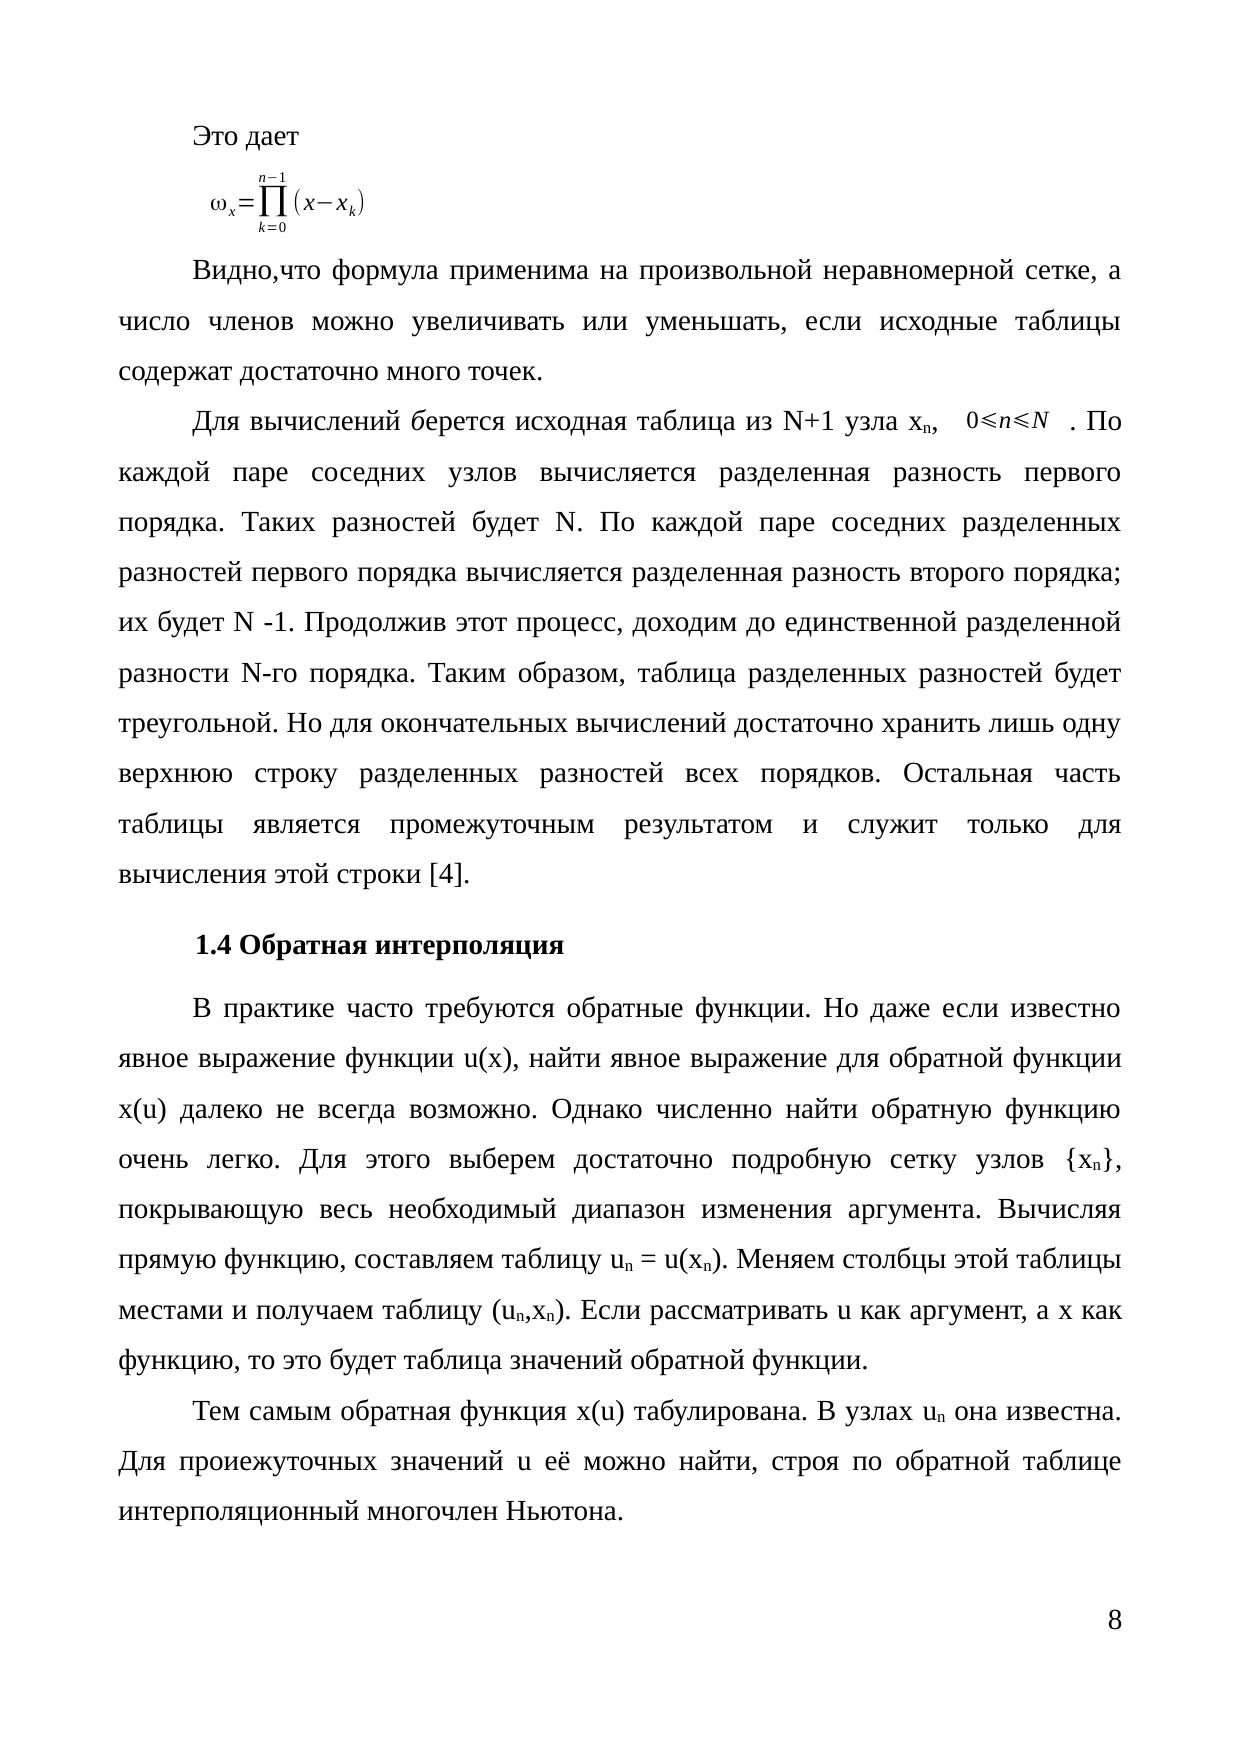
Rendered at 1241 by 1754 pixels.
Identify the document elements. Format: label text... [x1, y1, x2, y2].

text В практике часто требуются обратные функции. Но даже если известно явное выражение функции u(x), найти явное выражение для обратной функции x(u) далеко не всегда возможно. Однако численно найти обратную функцию очень легко. Для этого выберем достаточно подробную сетку узлов {xn}, покрывающую весь необходимый диапазон изменения аргумента. Вычисляя прямую функцию, составляем таблицу un = u(xn). Меняем столбцы этой таблицы местами и получаем таблицу (un,xn). Если рассматривать u как аргумент, а x как функцию, то это будет таблица значений обратной функции. [118, 990, 1122, 1376]
text Тем самым обратная функция x(u) табулирована. В узлах un она известна. Для проиежуточных значений u её можно найти, строя по обратной таблице интерполяционный многочлен Ньютона. [118, 1393, 1122, 1527]
subtitle 1.4 Обратная интерполяция [118, 927, 1122, 961]
text Для вычислений берется исходная таблица из N+1 узла xn, . По каждой паре соседних узлов вычисляется разделенная разность первого порядка. Таких разностей будет N. По каждой паре соседних разделенных разностей первого порядка вычисляется разделенная разность второго порядка; их будет N -1. Продолжив этот процесс, доходим до единственной разделенной разности N-го порядка. Таким образом, таблица разделенных разностей будет треугольной. Но для окончательных вычислений достаточно хранить лишь одну верхнюю строку разделенных разностей всех порядков. Остальная часть таблицы является промежуточным результатом и служит только для вычисления этой строки [4]. [118, 403, 1122, 890]
text Видно,что формула применима на произвольной неравномерной сетке, а число членов можно увеличивать или уменьшать, если исходные таблицы содержат достаточно много точек. [118, 252, 1122, 387]
text Это дает [118, 118, 1122, 152]
